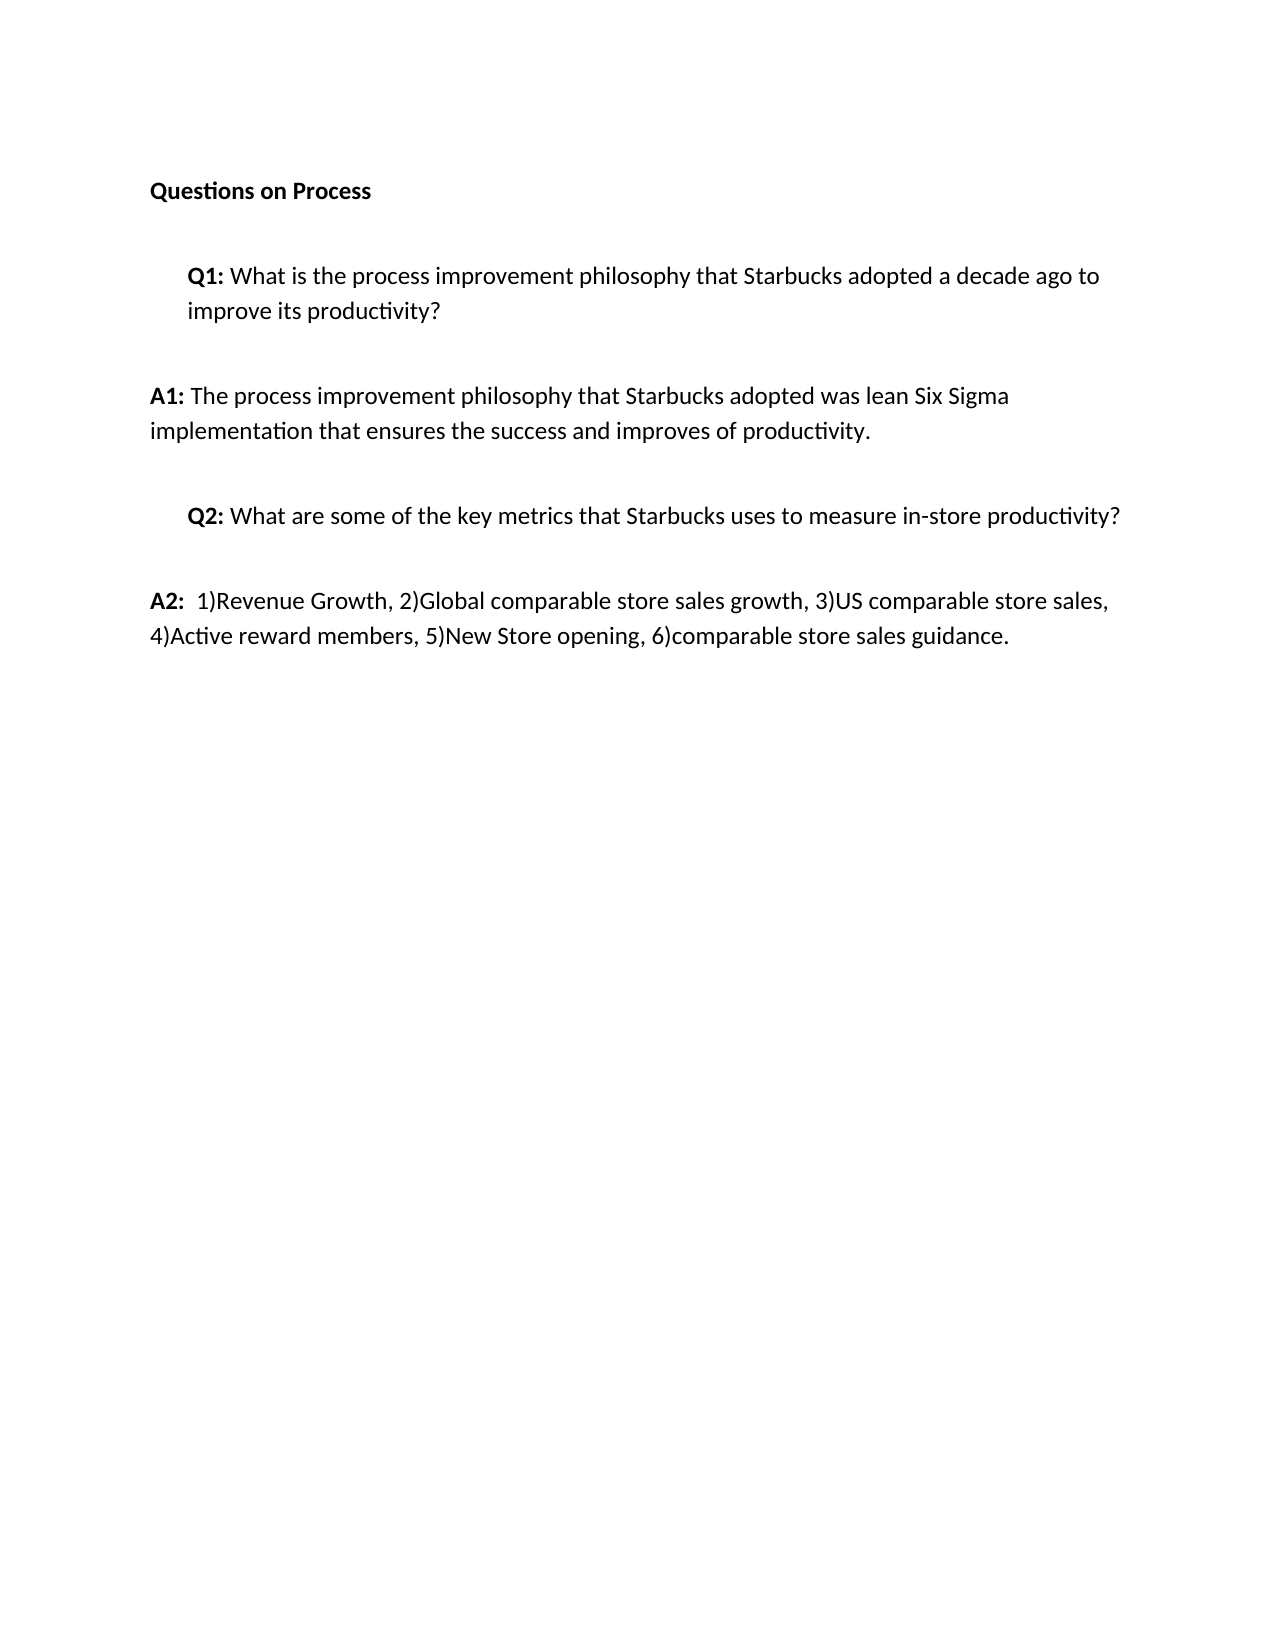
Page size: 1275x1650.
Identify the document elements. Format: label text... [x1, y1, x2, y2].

text Q2: What are some of the key metrics that Starbucks uses to measure in-store productivity? [187, 500, 1125, 531]
text Questions on Process [150, 175, 1125, 206]
text A1: The process improvement philosophy that Starbucks adopted was lean Six Sigma implementation that ensures the success and improves of productivity. [150, 380, 1125, 446]
text Q1: What is the process improvement philosophy that Starbucks adopted a decade ago to improve its productivity? [187, 260, 1125, 326]
text A2: 1)Revenue Growth, 2)Global comparable store sales growth, 3)US comparable store sales, 4)Active reward members, 5)New Store opening, 6)comparable store sales guidance. [150, 585, 1125, 651]
